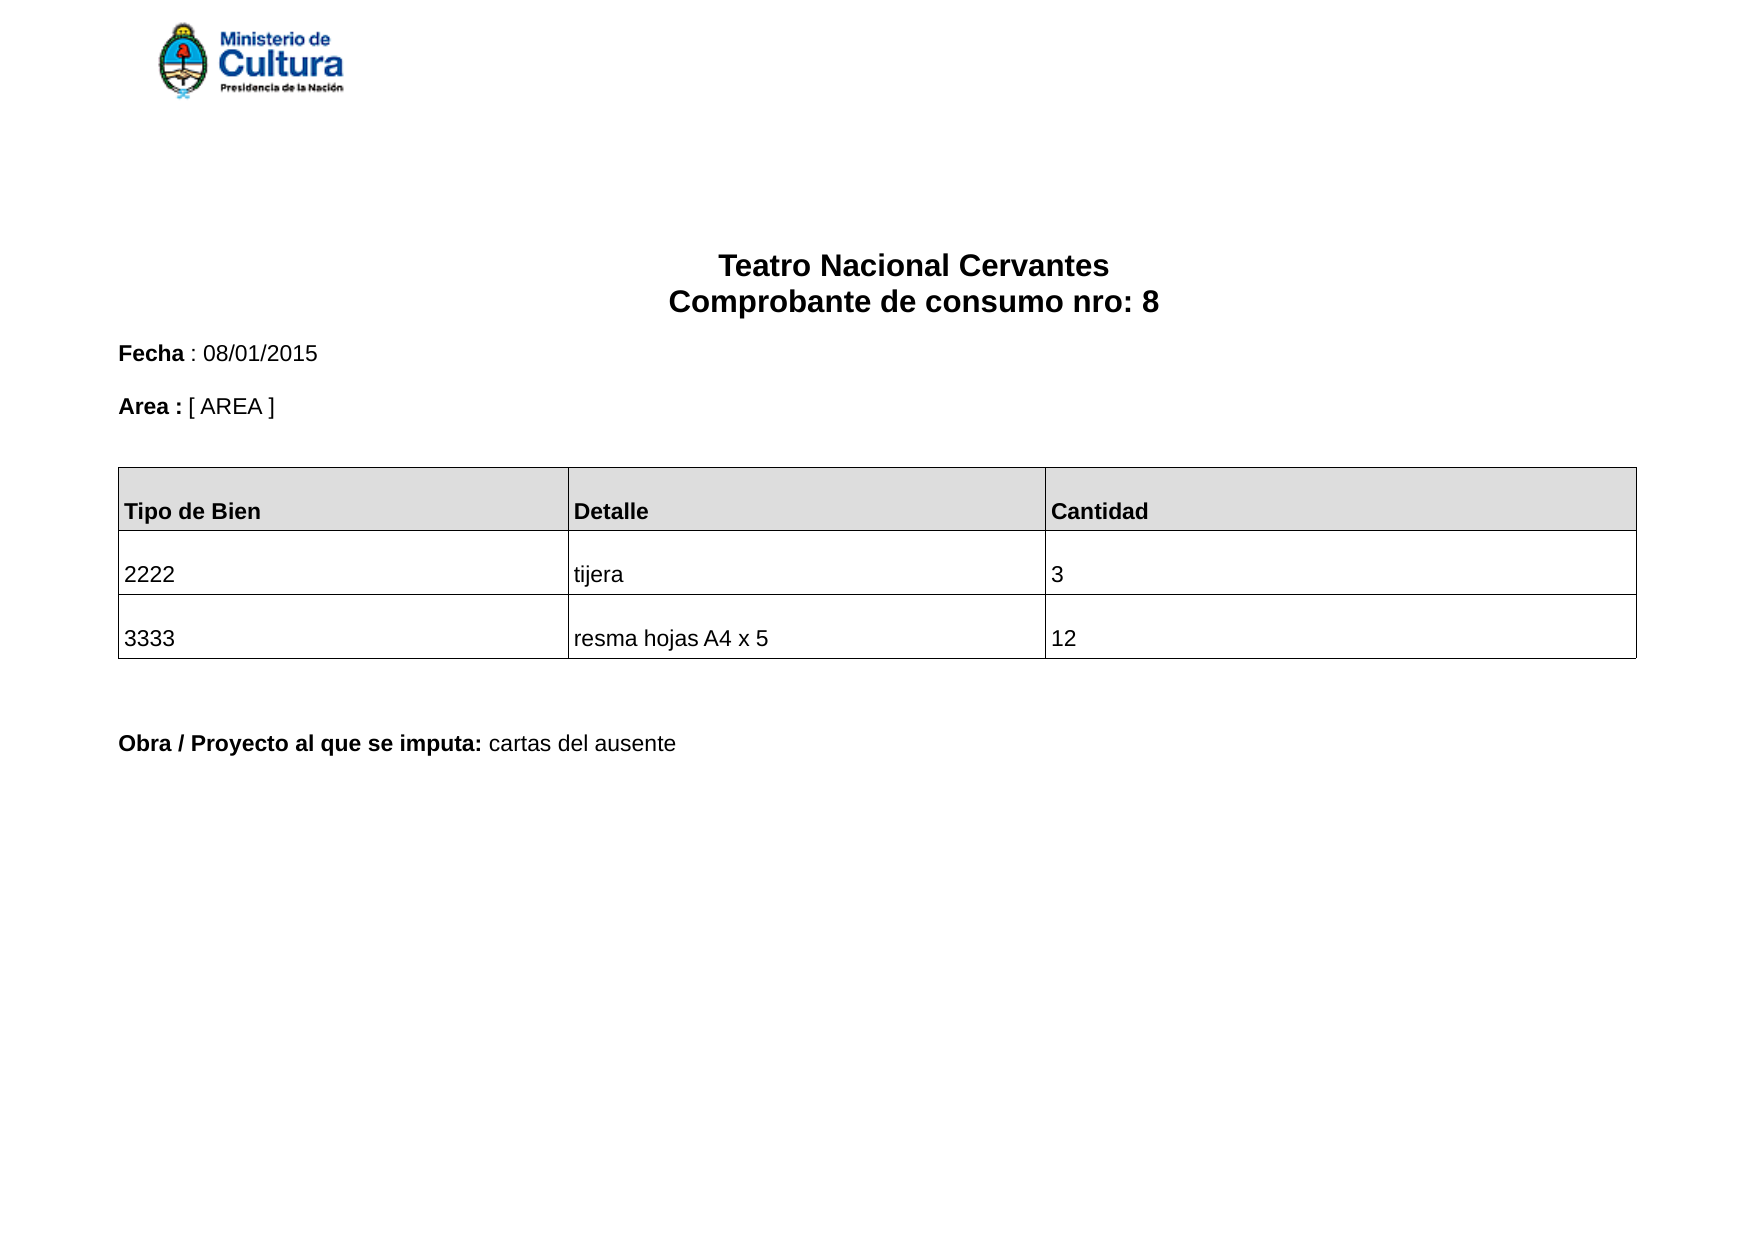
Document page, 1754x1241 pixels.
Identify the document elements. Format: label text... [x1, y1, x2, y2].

text Area : [ AREA ] [118, 393, 1636, 419]
table_cell resma hojas A4 x 5 [569, 595, 1045, 658]
table_cell 3 [1046, 531, 1636, 594]
text Obra / Proyecto al que se imputa: cartas del ausente [118, 730, 1636, 756]
table_cell 12 [1046, 595, 1636, 658]
table_cell 2222 [119, 531, 568, 594]
table_cell tijera [569, 531, 1045, 594]
table_header Cantidad [1046, 468, 1636, 530]
text Fecha : 08/01/2015 [118, 340, 1636, 367]
table_header Detalle [569, 468, 1045, 530]
picture [132, 18, 372, 105]
table_cell 3333 [119, 595, 568, 658]
table_header Tipo de Bien [119, 468, 568, 530]
text Comprobante de consumo nro: 8 [118, 283, 1636, 318]
text Teatro Nacional Cervantes [118, 247, 1636, 283]
